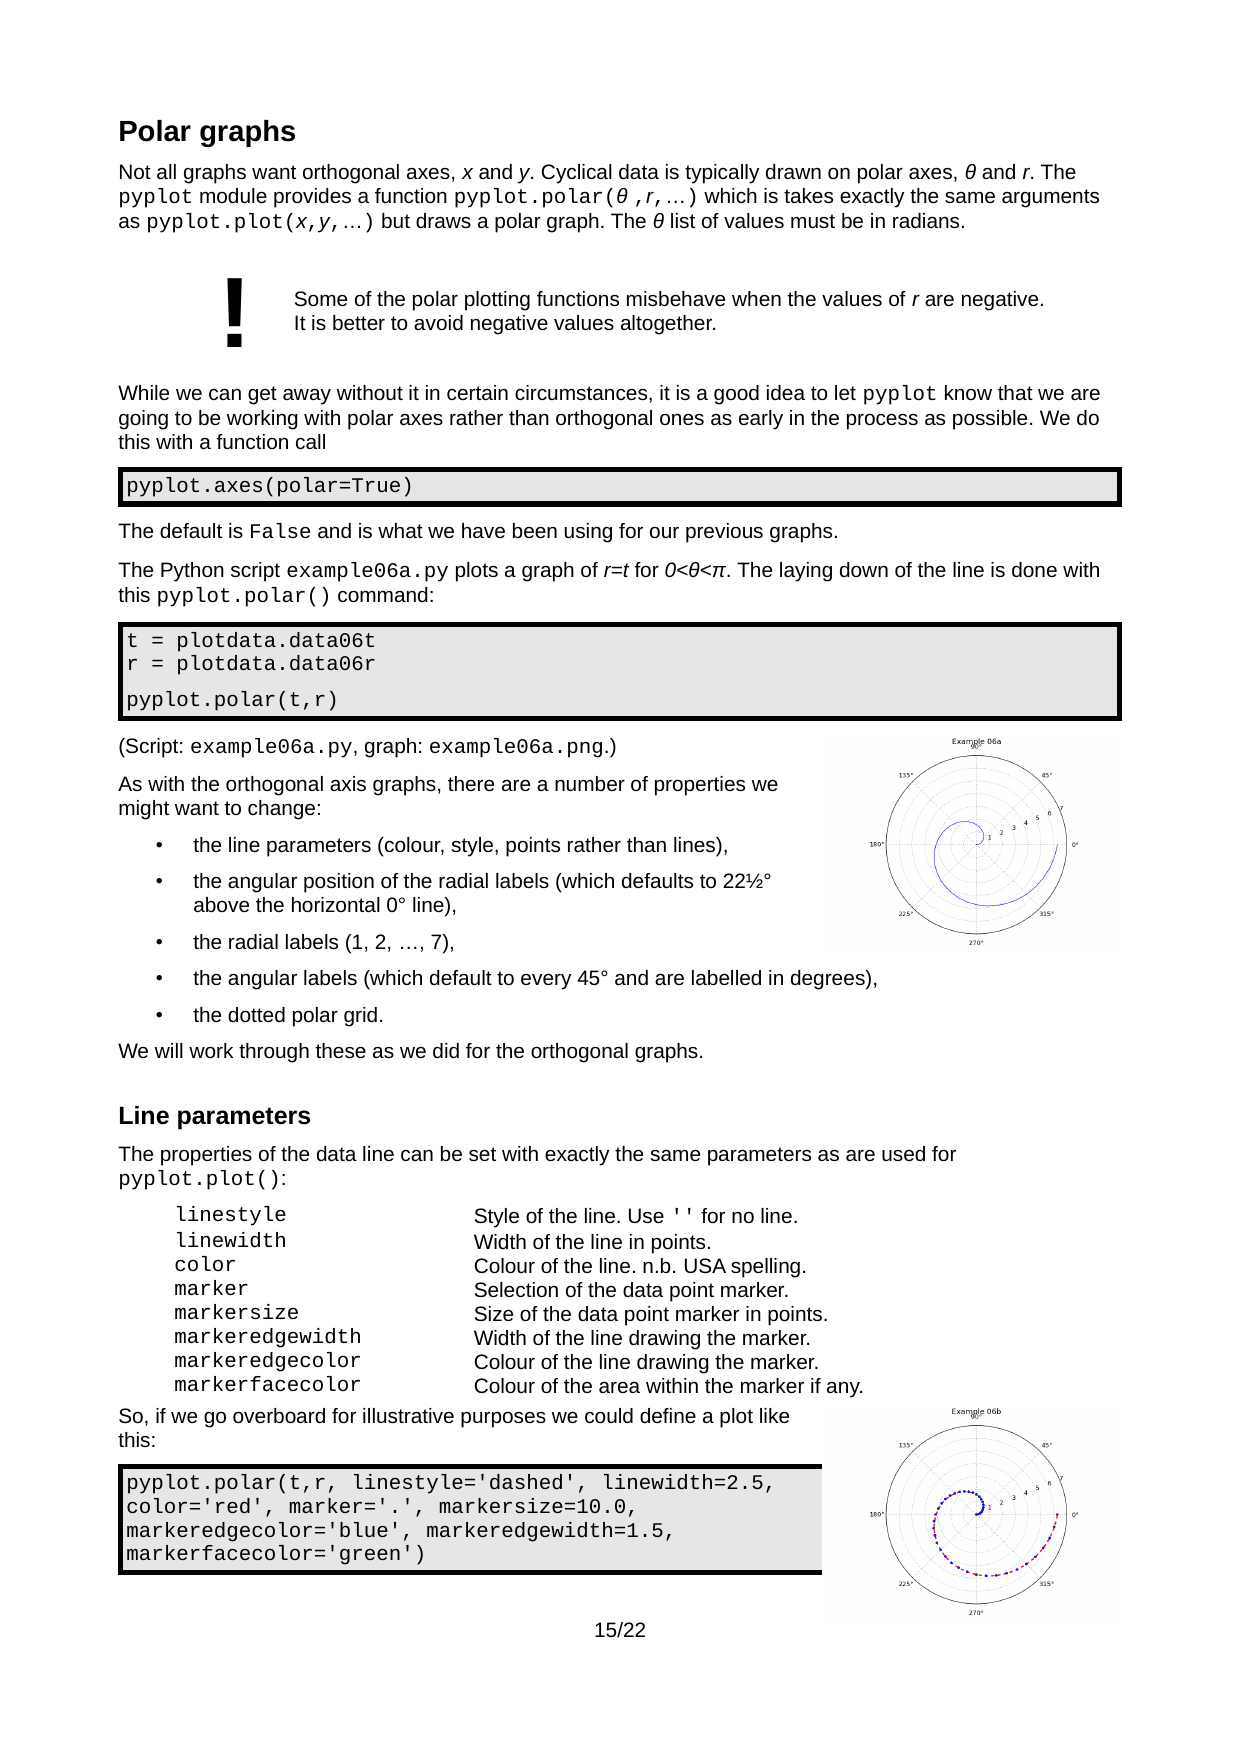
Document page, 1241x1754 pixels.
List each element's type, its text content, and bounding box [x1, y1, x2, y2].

text As with the orthogonal axis graphs, there are a number of properties we might want to change: [118, 772, 822, 820]
table_cell marker [174, 1278, 473, 1302]
subtitle Polar graphs [118, 113, 1122, 147]
text t = plotdata.data06t r = plotdata.data06r [123, 627, 1117, 677]
table_cell Width of the line in points. [474, 1230, 1063, 1254]
table_cell [1063, 1326, 1122, 1350]
table_cell linewidth [174, 1230, 473, 1254]
table_cell Colour of the area within the marker if any. [474, 1374, 1063, 1398]
picture [822, 1403, 1123, 1626]
table_header Some of the polar plotting functions misbehave when the values of r are negative. It is better to avoid negative values altogether. [294, 254, 1048, 369]
table_cell Colour of the line. n.b. USA spelling. [474, 1254, 1063, 1278]
text The default is False and is what we have been using for our previous graphs. [118, 519, 1122, 545]
text We will work through these as we did for the orthogonal graphs. [118, 1039, 1122, 1063]
table_header ! [177, 254, 294, 369]
picture [822, 733, 1123, 956]
table_cell [1063, 1302, 1122, 1326]
text So, if we go overboard for illustrative purposes we could define a plot like this: [118, 1404, 822, 1452]
table_header linestyle [174, 1204, 473, 1230]
table_header [118, 1204, 174, 1230]
text The Python script example06a.py plots a graph of r=t for 0<θ<π. The laying down of the line is done with this pyplot.polar() command: [118, 557, 1122, 609]
table_cell color [174, 1254, 473, 1278]
text pyplot.polar(t,r, linestyle='dashed', linewidth=2.5, color='red', marker='.', markersize=10.0, markeredgecolor='blue', markeredgewidth=1.5, markerfacecolor='green') [123, 1469, 822, 1570]
table_header [1063, 1204, 1122, 1230]
text pyplot.axes(polar=True) [123, 472, 1117, 501]
table_cell markeredgecolor [174, 1350, 473, 1374]
text Not all graphs want orthogonal axes, x and y. Cyclical data is typically drawn on polar axes, θ and r. The pyplot module provides a function pyplot.polar(θ ,r,…) which is takes exactly the same arguments as pyplot.plot(x,y,…) but draws a polar graph. The θ list of values must be in radians. [118, 159, 1122, 235]
table_header Style of the line. Use '' for no line. [474, 1204, 1063, 1230]
text (Script: example06a.py, graph: example06a.png.) [118, 734, 822, 759]
text While we can get away without it in certain circumstances, it is a good idea to let pyplot know that we are going to be working with polar axes rather than orthogonal ones as early in the process as possible. We do this with a function call [118, 380, 1122, 454]
table_cell [1063, 1254, 1122, 1278]
table_cell Colour of the line drawing the marker. [474, 1350, 1063, 1374]
table_cell [118, 1374, 174, 1398]
text pyplot.polar(t,r) [123, 681, 1117, 716]
text The properties of the data line can be set with exactly the same parameters as are used for pyplot.plot(): [118, 1142, 1122, 1192]
list the angular labels (which default to every 45° and are labelled in degrees), [156, 966, 1122, 990]
table_cell [118, 1278, 174, 1302]
table_cell [118, 1326, 174, 1350]
table_cell [118, 1230, 174, 1254]
table_cell [118, 1350, 174, 1374]
list the line parameters (colour, style, points rather than lines), [156, 832, 822, 857]
table_cell Selection of the data point marker. [474, 1278, 1063, 1302]
table_cell Width of the line drawing the marker. [474, 1326, 1063, 1350]
table_cell [1063, 1230, 1122, 1254]
table_cell markeredgewidth [174, 1326, 473, 1350]
table_cell [1063, 1278, 1122, 1302]
table_cell [118, 1302, 174, 1326]
table_cell markerfacecolor [174, 1374, 473, 1398]
list the dotted polar grid. [156, 1003, 1122, 1027]
table_cell markersize [174, 1302, 473, 1326]
table_cell [1063, 1350, 1122, 1374]
subtitle Line parameters [118, 1101, 1122, 1129]
table_cell [1063, 1374, 1122, 1398]
list the angular position of the radial labels (which defaults to 22½° above the horizontal 0° line), [156, 869, 822, 917]
table_cell [118, 1254, 174, 1278]
list the radial labels (1, 2, …, 7), [156, 929, 822, 954]
table_cell Size of the data point marker in points. [474, 1302, 1063, 1326]
